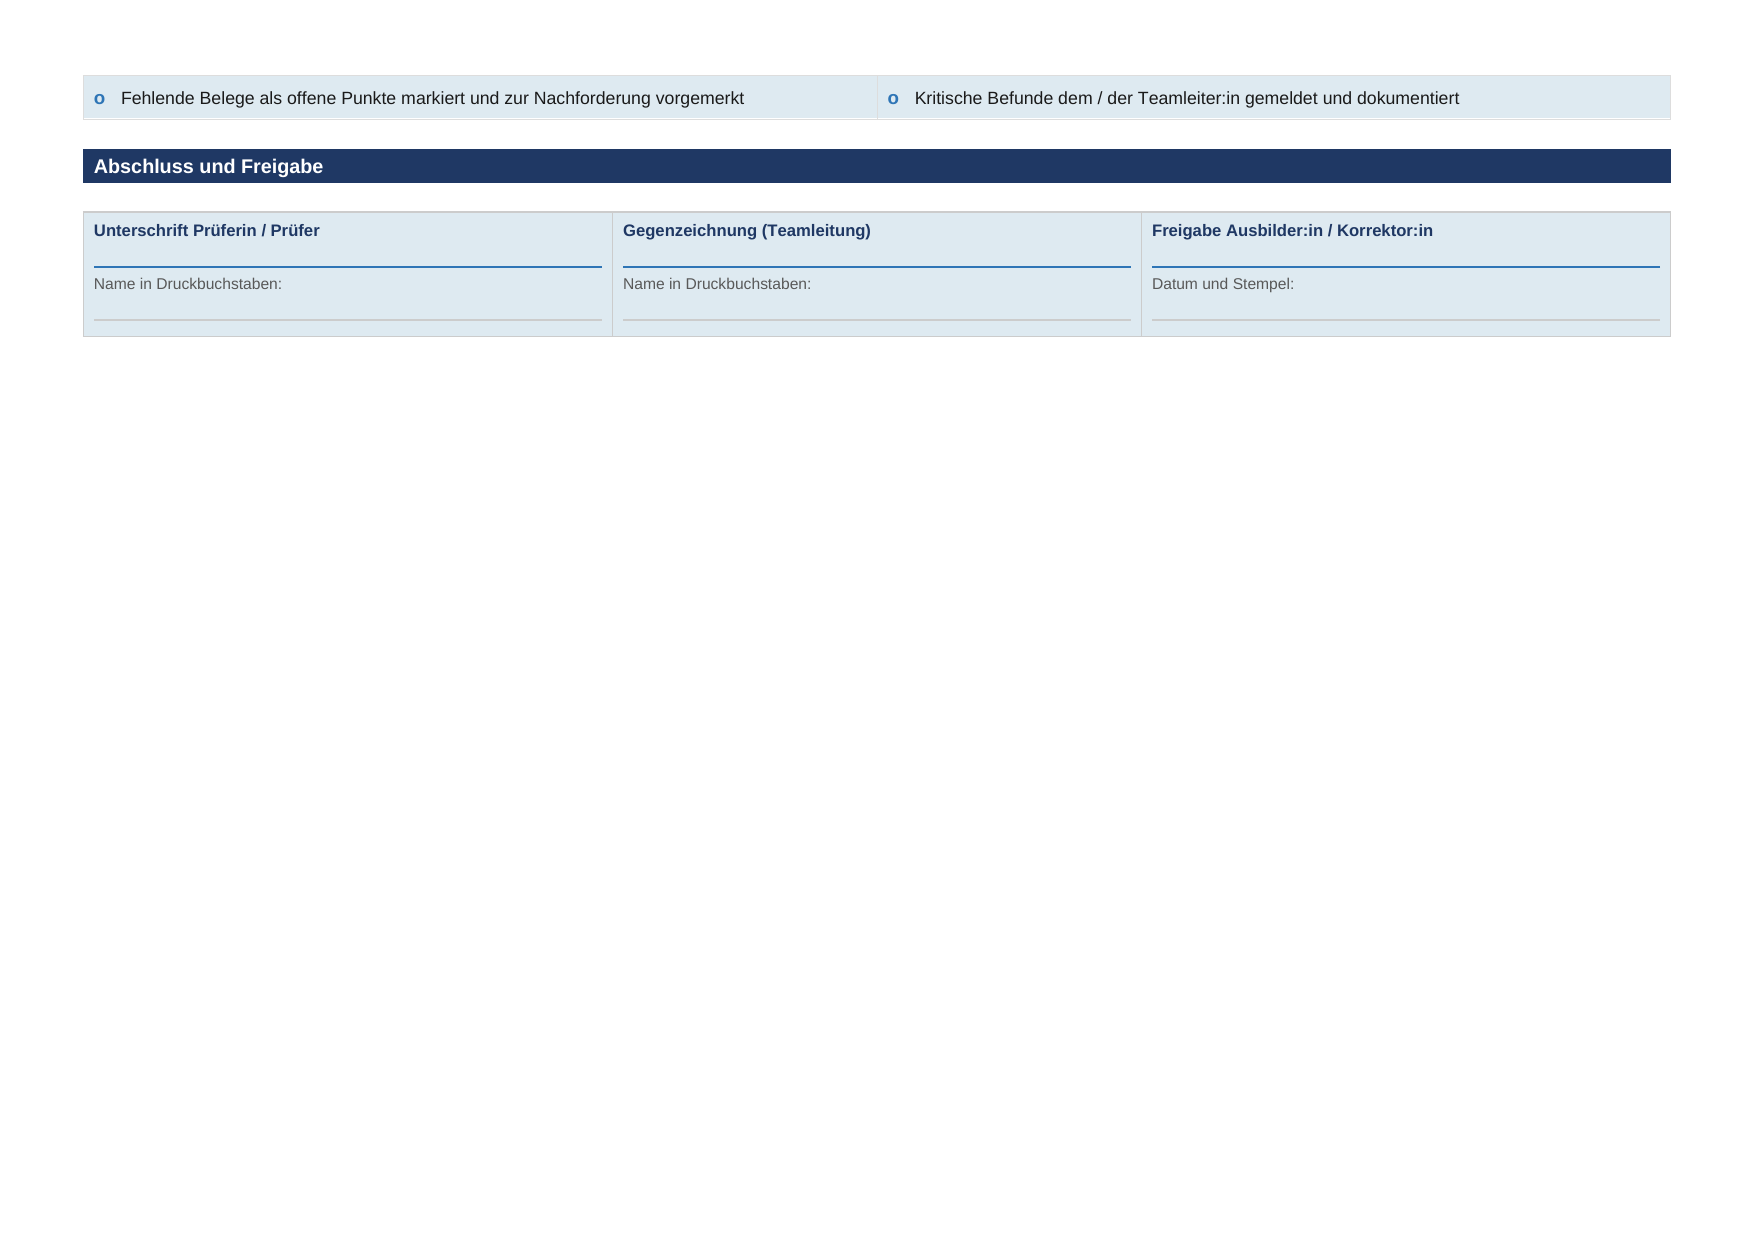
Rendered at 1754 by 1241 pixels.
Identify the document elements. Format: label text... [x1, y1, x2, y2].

table_cell o Kritische Befunde dem / der Teamleiter:in gemeldet und dokumentiert [878, 76, 1670, 118]
table_header Freigabe Ausbilder:in / Korrektor:in Datum und Stempel: [1142, 213, 1670, 336]
table_header Unterschrift Prüferin / Prüfer Name in Druckbuchstaben: [84, 213, 612, 336]
table_header Abschluss und Freigabe [83, 149, 1671, 183]
table_cell o Fehlende Belege als offene Punkte markiert und zur Nachforderung vorgemerkt [84, 76, 877, 118]
table_header Gegenzeichnung (Teamleitung) Name in Druckbuchstaben: [613, 213, 1141, 336]
